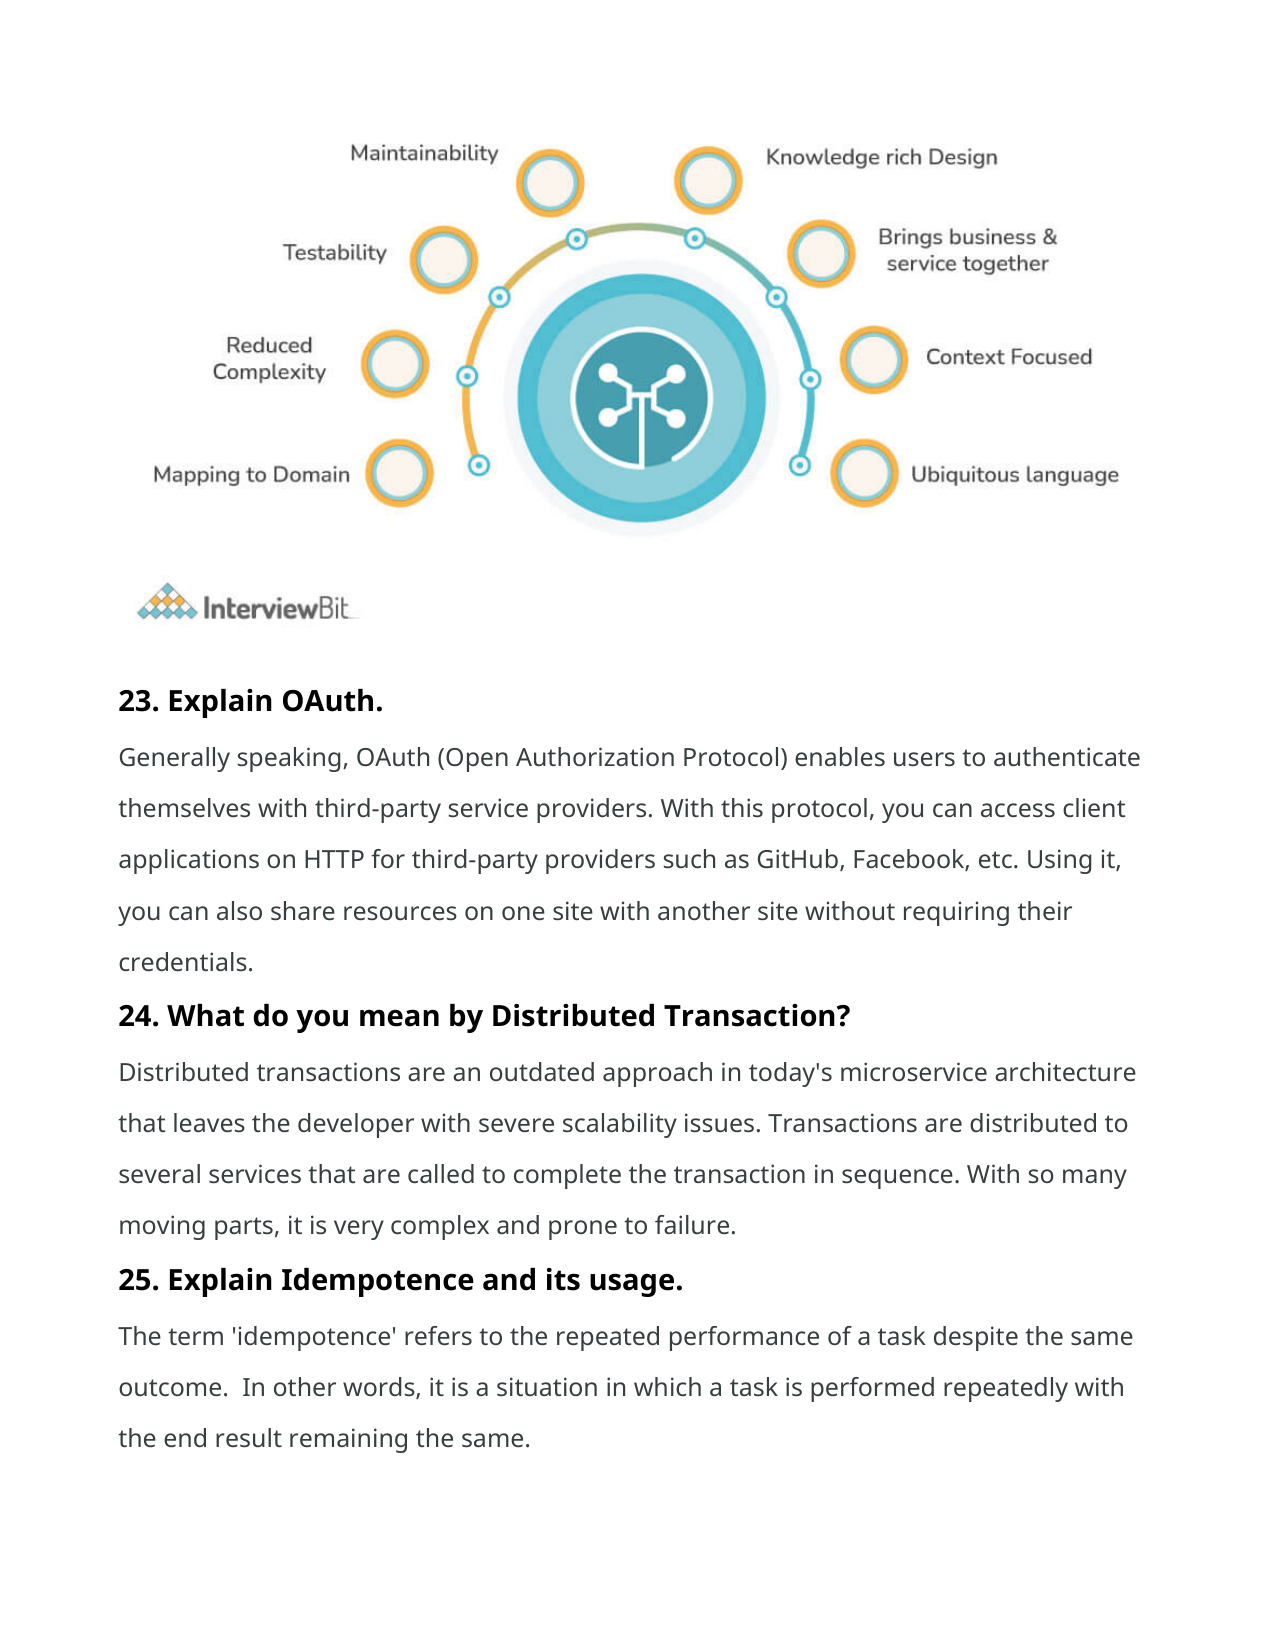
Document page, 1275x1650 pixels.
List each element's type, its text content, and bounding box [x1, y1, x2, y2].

subtitle 23. Explain OAuth. [118, 681, 1157, 720]
picture [118, 118, 1157, 637]
subtitle 24. What do you mean by Distributed Transaction? [118, 995, 1157, 1035]
text Distributed transactions are an outdated approach in today's microservice architecture that leaves the developer with severe scalability issues. Transactions are distributed to several services that are called to complete the transaction in sequence. With so many moving parts, it is very complex and prone to failure. [118, 1055, 1157, 1242]
subtitle 25. Explain Idempotence and its usage. [118, 1259, 1157, 1299]
text Generally speaking, OAuth (Open Authorization Protocol) enables users to authenticate themselves with third-party service providers. With this protocol, you can access client applications on HTTP for third-party providers such as GitHub, Facebook, etc. Using it, you can also share resources on one site with another site without requiring their credentials. [118, 740, 1157, 978]
text The term 'idempotence' refers to the repeated performance of a task despite the same outcome. In other words, it is a situation in which a task is performed repeatedly with the end result remaining the same. [118, 1318, 1157, 1506]
